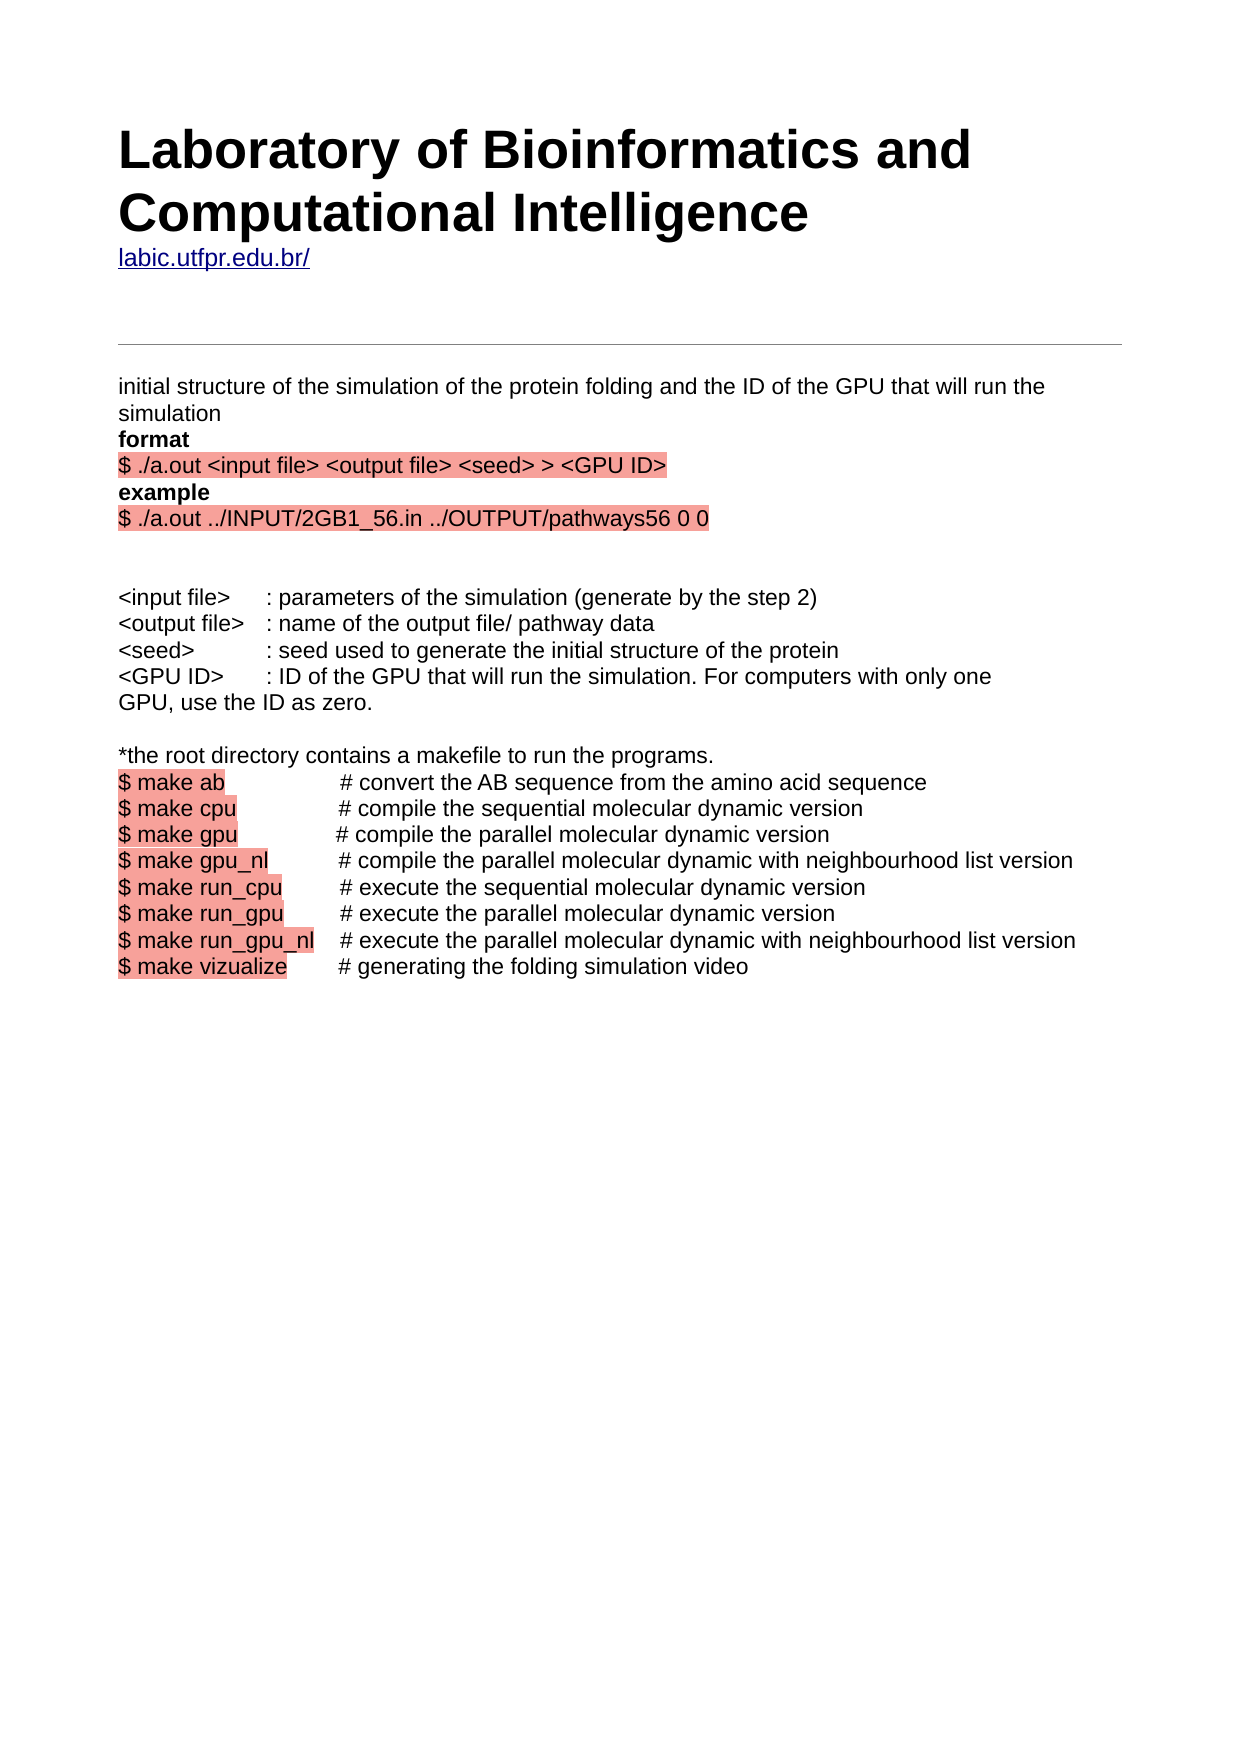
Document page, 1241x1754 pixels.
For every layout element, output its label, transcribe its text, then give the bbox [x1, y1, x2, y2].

text $ ./a.out ../INPUT/2GB1_56.in ../OUTPUT/pathways56 0 0 [118, 505, 1122, 531]
text format [118, 426, 1122, 452]
text example [118, 478, 1122, 505]
text GPU, use the ID as zero. [118, 689, 1122, 716]
text $ make run_cpu # execute the sequential molecular dynamic version [118, 874, 1122, 900]
text $ ./a.out <input file> <output file> <seed> > <GPU ID> [118, 452, 1122, 478]
text $ make gpu # compile the parallel molecular dynamic version [118, 821, 1122, 847]
text $ make vizualize # generating the folding simulation video [118, 953, 1122, 979]
text <seed> : seed used to generate the initial structure of the protein [118, 637, 1122, 663]
text *the root directory contains a makefile to run the programs. [118, 742, 1122, 768]
text initial structure of the simulation of the protein folding and the ID of the GPU that will run the simulation [118, 373, 1122, 426]
text $ make ab # convert the AB sequence from the amino acid sequence [118, 768, 1122, 795]
text <GPU ID> : ID of the GPU that will run the simulation. For computers with only one [118, 663, 1122, 689]
text <input file> : parameters of the simulation (generate by the step 2) [118, 584, 1122, 610]
text $ make run_gpu # execute the parallel molecular dynamic version [118, 900, 1122, 927]
text <output file> : name of the output file/ pathway data [118, 610, 1122, 637]
text $ make gpu_nl # compile the parallel molecular dynamic with neighbourhood list version [118, 847, 1122, 874]
text $ make cpu # compile the sequential molecular dynamic version [118, 795, 1122, 821]
text $ make run_gpu_nl # execute the parallel molecular dynamic with neighbourhood list version [118, 927, 1122, 953]
